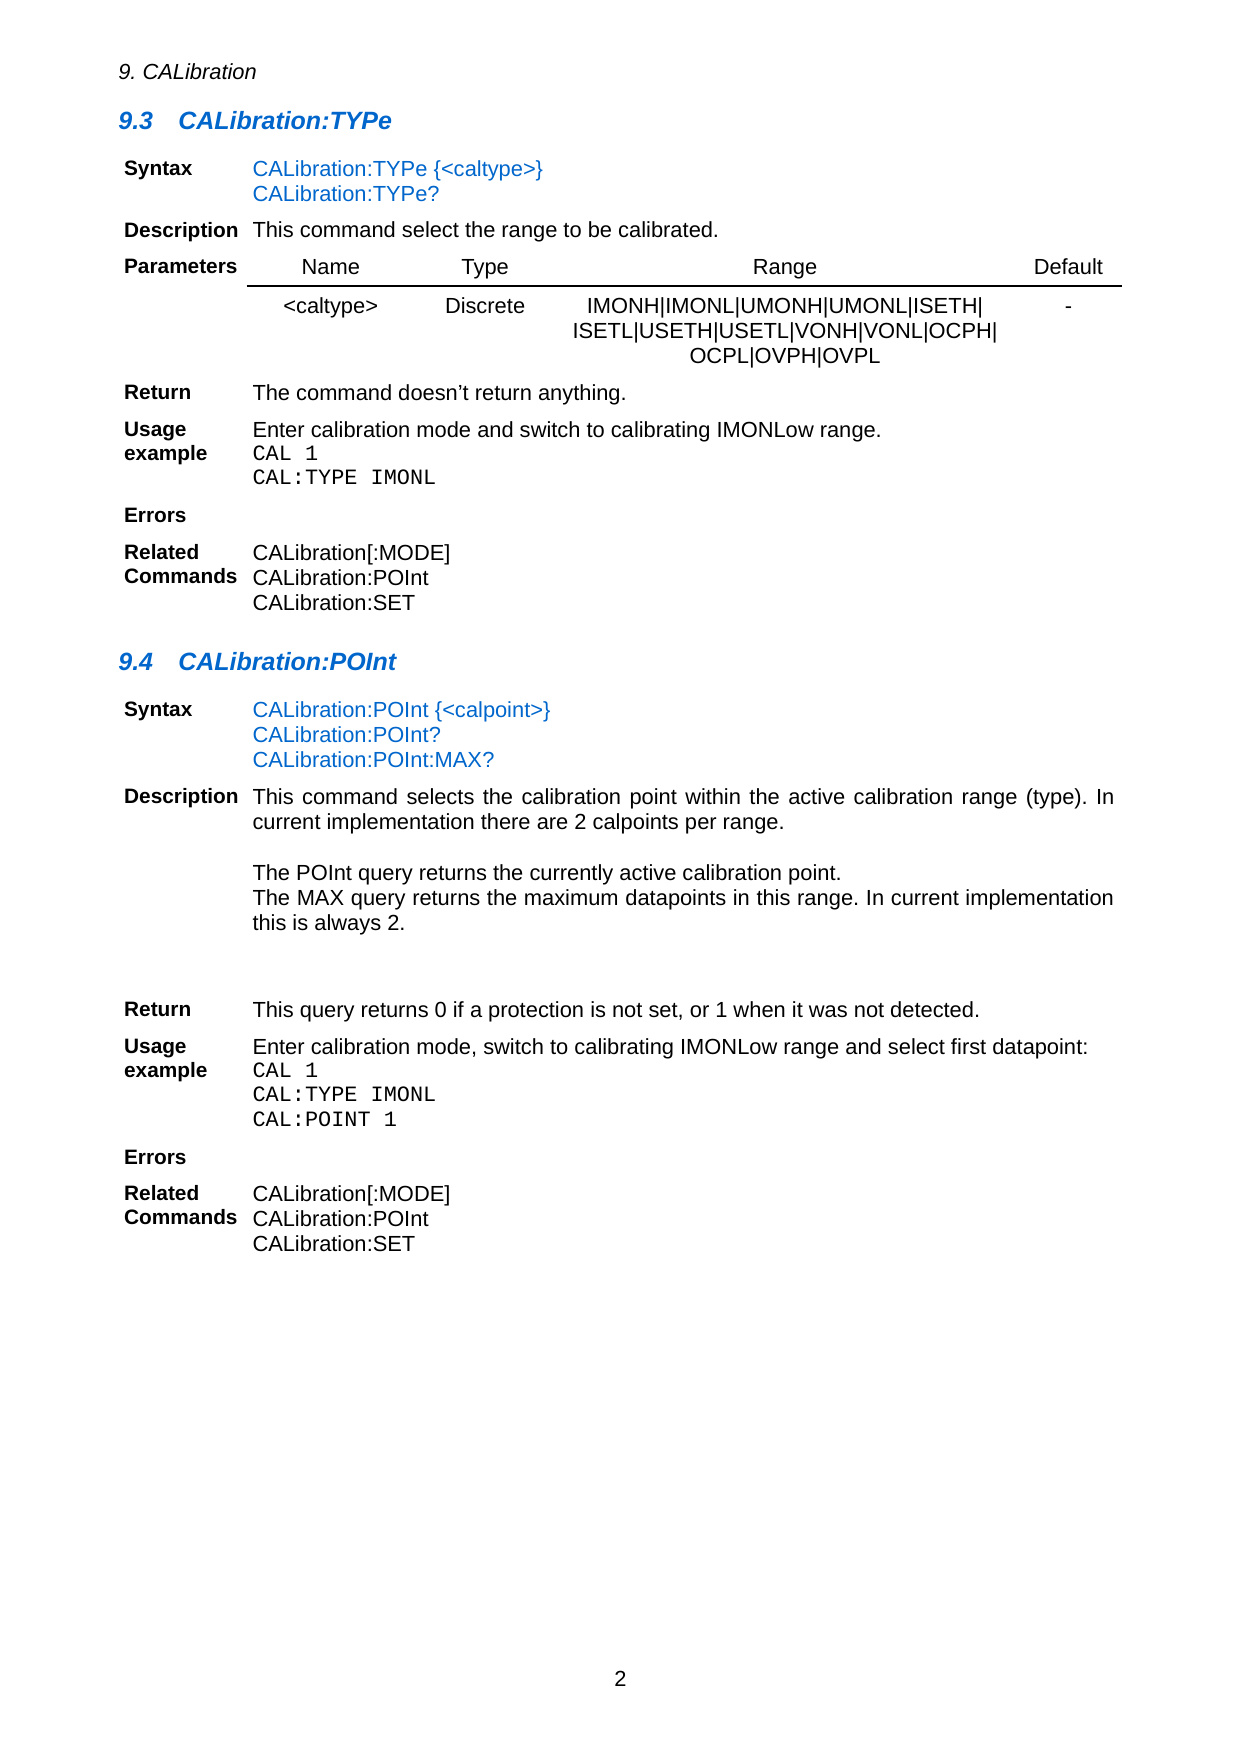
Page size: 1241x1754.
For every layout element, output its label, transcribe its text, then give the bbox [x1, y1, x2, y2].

table_cell Related Commands [118, 1175, 247, 1262]
table_cell Description [118, 778, 247, 991]
table_cell Usage example [118, 411, 247, 497]
table_cell Enter calibration mode, switch to calibrating IMONLow range and select first datapoint: CAL 1 CAL:TYPE IMONL CAL:POINT 1 [247, 1028, 1122, 1139]
subtitle CALibration:POInt [118, 647, 1122, 676]
table_cell Discrete [415, 287, 555, 374]
table_header CALibration:TYPe {<caltype>} CALibration:TYPe? [247, 150, 1122, 212]
subtitle CALibration:TYPe [118, 106, 1122, 135]
table_cell Type [415, 248, 555, 285]
table_cell Return [118, 991, 247, 1028]
table_cell Description [118, 212, 247, 248]
table_cell The command doesn’t return anything. [247, 374, 1122, 411]
table_cell [247, 497, 1122, 534]
table_header Syntax [118, 691, 247, 778]
table_cell Parameters [118, 248, 247, 374]
table_cell IMONH|IMONL|UMONH|UMONL|ISETH|ISETL|USETH|USETL|VONH|VONL|OCPH|OCPL|OVPH|OVPL [555, 287, 1015, 374]
table_cell Related Commands [118, 534, 247, 621]
table_cell Errors [118, 1139, 247, 1175]
table_cell CALibration[:MODE] CALibration:POInt CALibration:SET [247, 534, 1122, 621]
table_cell - [1015, 287, 1122, 374]
table_header Syntax [118, 150, 247, 212]
table_header CALibration:POInt {<calpoint>} CALibration:POInt? CALibration:POInt:MAX? [247, 691, 1122, 778]
table_cell <caltype> [247, 287, 414, 374]
table_cell Usage example [118, 1028, 247, 1139]
table_cell Errors [118, 497, 247, 534]
table_cell This query returns 0 if a protection is not set, or 1 when it was not detected. [247, 991, 1122, 1028]
table_cell Enter calibration mode and switch to calibrating IMONLow range. CAL 1 CAL:TYPE IMONL [247, 411, 1122, 497]
table_cell Return [118, 374, 247, 411]
table_cell This command select the range to be calibrated. [247, 212, 1122, 248]
table_cell Name [247, 248, 414, 285]
table_cell [247, 1139, 1122, 1175]
table_cell Default [1015, 248, 1122, 285]
table_cell CALibration[:MODE] CALibration:POInt CALibration:SET [247, 1175, 1122, 1262]
table_cell This command selects the calibration point within the active calibration range (type). In current implementation there are 2 calpoints per range. The POInt query returns the currently active calibration point. The MAX query returns the maximum datapoints in this range. In current implementation this is always 2. [247, 778, 1122, 991]
table_cell Range [555, 248, 1015, 285]
